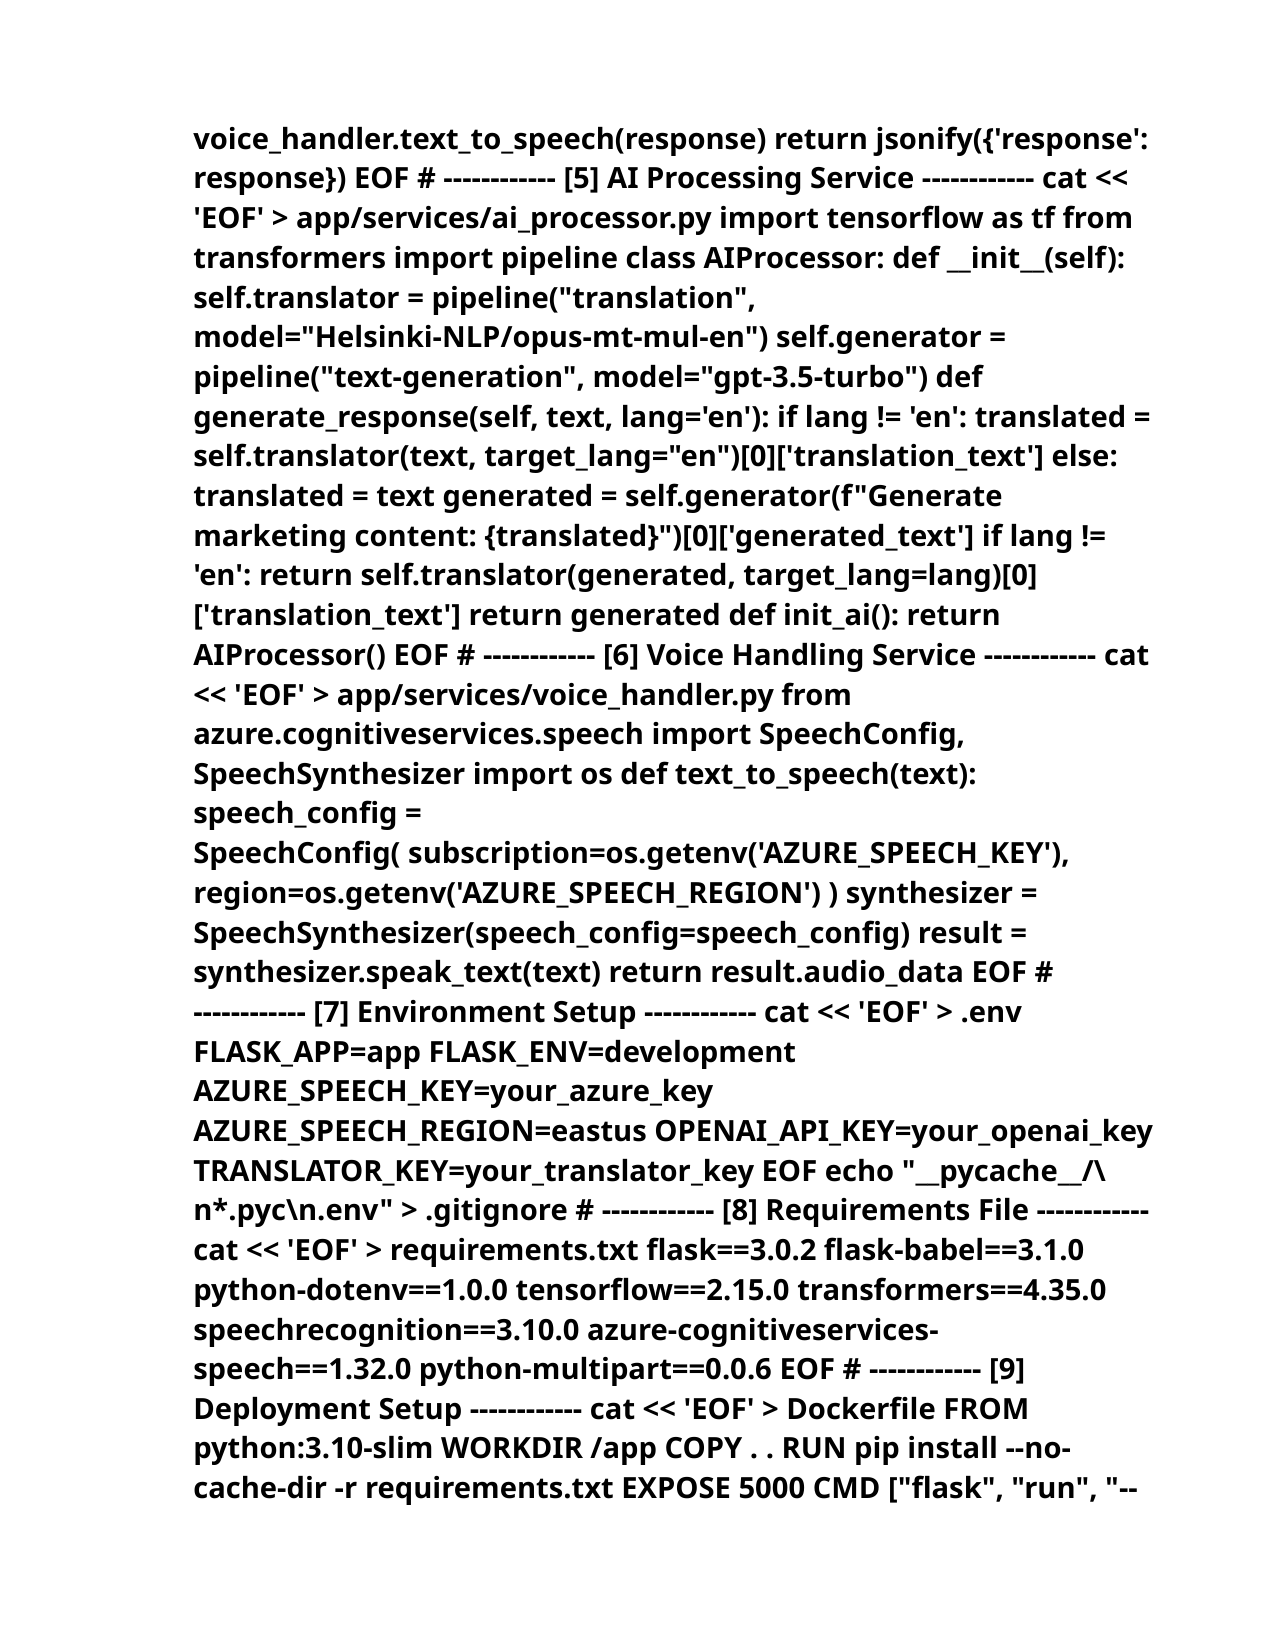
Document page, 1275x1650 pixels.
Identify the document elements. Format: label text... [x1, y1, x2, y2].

list voice_handler.text_to_speech(response) return jsonify({'response': response}) EOF # ------------ [5] AI Processing Service ------------ cat << 'EOF' > app/services/ai_processor.py import tensorflow as tf from transformers import pipeline class AIProcessor: def __init__(self): self.translator = pipeline("translation", model="Helsinki-NLP/opus-mt-mul-en") self.generator = pipeline("text-generation", model="gpt-3.5-turbo") def generate_response(self, text, lang='en'): if lang != 'en': translated = self.translator(text, target_lang="en")[0]['translation_text'] else: translated = text generated = self.generator(f"Generate marketing content: {translated}")[0]['generated_text'] if lang != 'en': return self.translator(generated, target_lang=lang)[0]['translation_text'] return generated def init_ai(): return AIProcessor() EOF # ------------ [6] Voice Handling Service ------------ cat << 'EOF' > app/services/voice_handler.py from azure.cognitiveservices.speech import SpeechConfig, SpeechSynthesizer import os def text_to_speech(text): speech_config = SpeechConfig( subscription=os.getenv('AZURE_SPEECH_KEY'), region=os.getenv('AZURE_SPEECH_REGION') ) synthesizer = SpeechSynthesizer(speech_config=speech_config) result = synthesizer.speak_text(text) return result.audio_data EOF # ------------ [7] Environment Setup ------------ cat << 'EOF' > .env FLASK_APP=app FLASK_ENV=development AZURE_SPEECH_KEY=your_azure_key AZURE_SPEECH_REGION=eastus OPENAI_API_KEY=your_openai_key TRANSLATOR_KEY=your_translator_key EOF echo "__pycache__/\n*.pyc\n.env" > .gitignore # ------------ [8] Requirements File ------------ cat << 'EOF' > requirements.txt flask==3.0.2 flask-babel==3.1.0 python-dotenv==1.0.0 tensorflow==2.15.0 transformers==4.35.0 speechrecognition==3.10.0 azure-cognitiveservices-speech==1.32.0 python-multipart==0.0.6 EOF # ------------ [9] Deployment Setup ------------ cat << 'EOF' > Dockerfile FROM python:3.10-slim WORKDIR /app COPY . . RUN pip install --no-cache-dir -r requirements.txt EXPOSE 5000 CMD ["flask", "run", "-- [156, 118, 1157, 1507]
